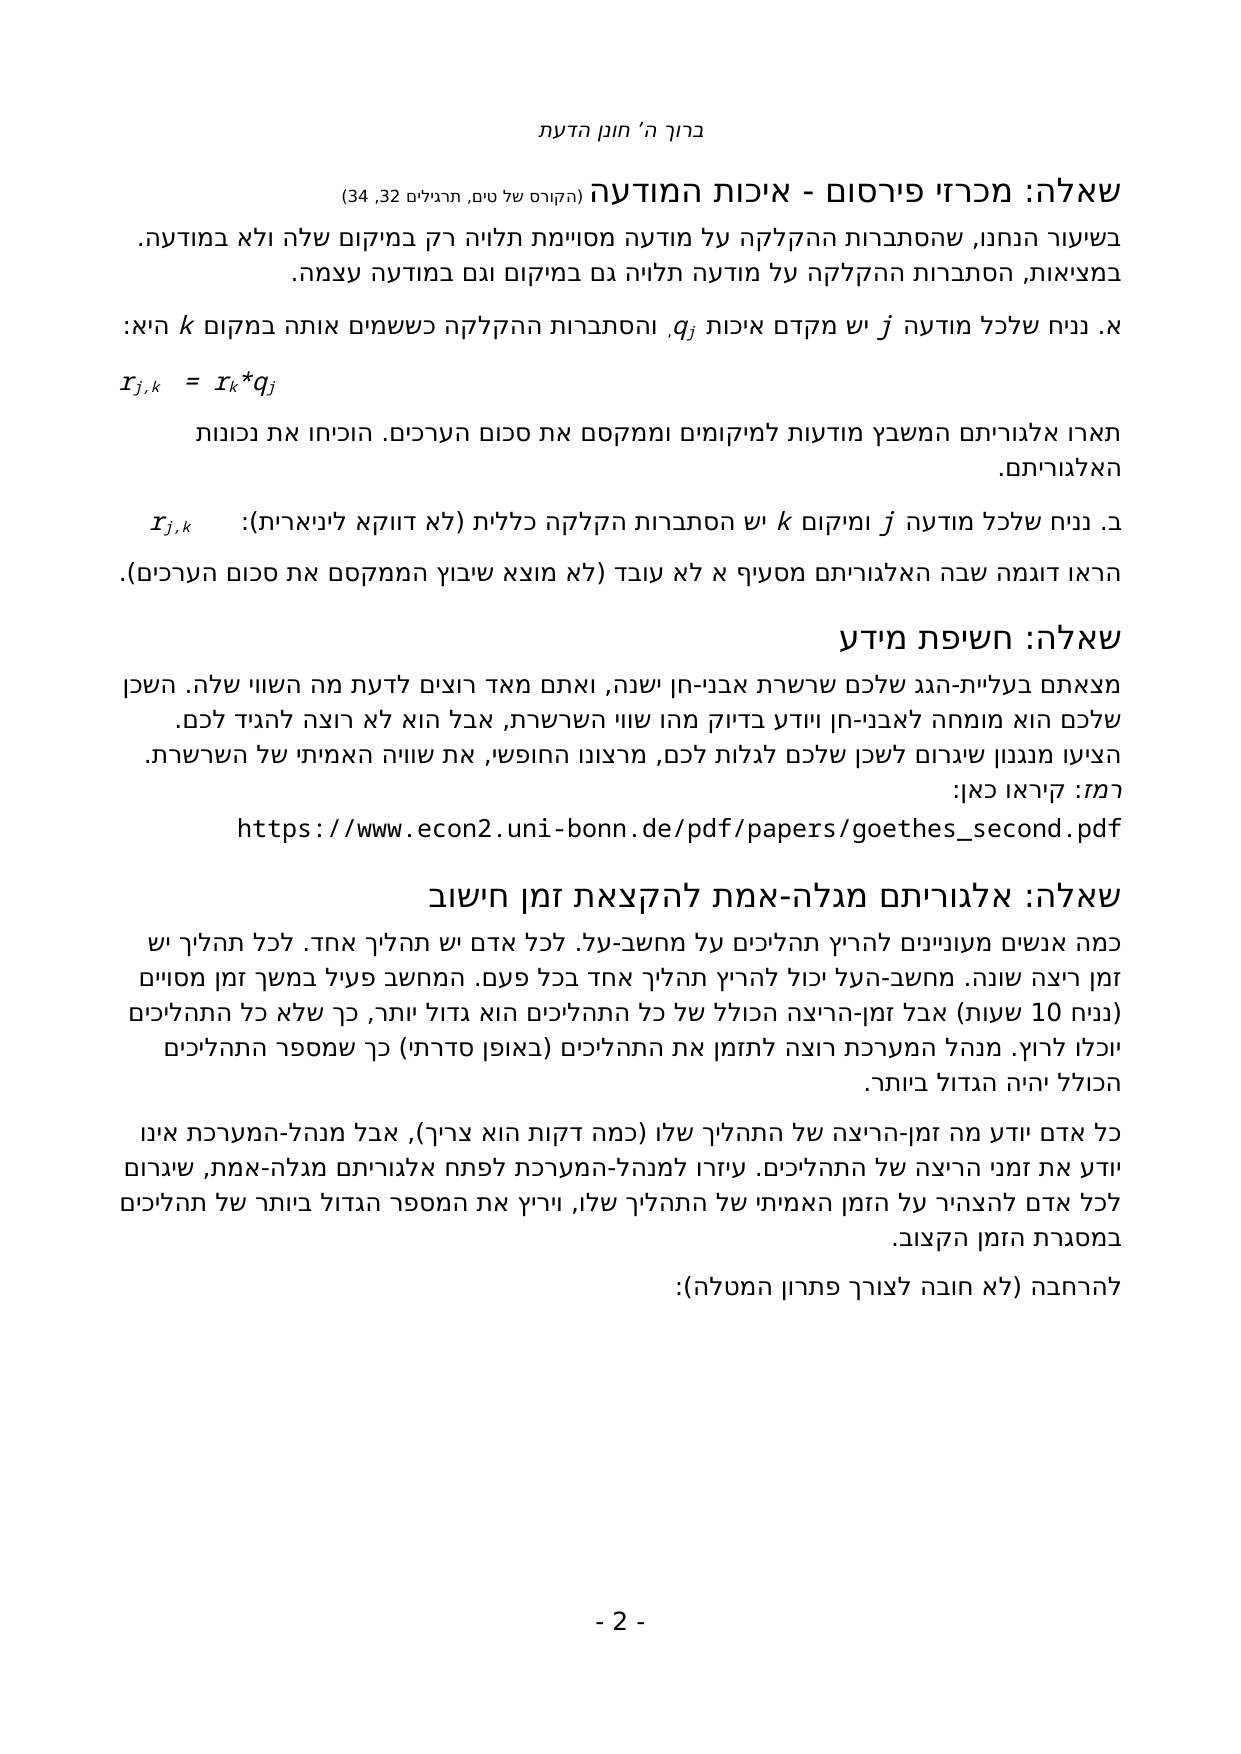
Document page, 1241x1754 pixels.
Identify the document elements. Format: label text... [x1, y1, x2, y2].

text מצאתם בעליית-הגג שלכם שרשרת אבני-חן ישנה, ואתם מאד רוצים לדעת מה השווי שלה. השכן שלכם הוא מומחה לאבני-חן ויודע בדיוק מהו שווי השרשרת, אבל הוא לא רוצה להגיד לכם. הציעו מנגנון שיגרום לשכן שלכם לגלות לכם, מרצונו החופשי, את שוויה האמיתי של השרשרת. רמז: קיראו כאן: https://www.econ2.uni-bonn.de/pdf/papers/goethes_second.pdf [118, 670, 1122, 845]
text בשיעור הנחנו, שהסתברות ההקלקה על מודעה מסויימת תלויה רק במיקום שלה ולא במודעה. במציאות, הסתברות ההקלקה על מודעה תלויה גם במיקום וגם במודעה עצמה. [118, 223, 1122, 287]
text תארו אלגוריתם המשבץ מודעות למיקומים וממקסם את סכום הערכים. הוכיחו את נכונות האלגוריתם. [118, 419, 1122, 483]
subtitle שאלה: אלגוריתם מגלה-אמת להקצאת זמן חישוב [118, 877, 1122, 916]
text א. נניח שלכל מודעה j יש מקדם איכות qj, והסתברות ההקלקה כששמים אותה במקום k היא: [118, 308, 1122, 342]
text ב. נניח שלכל מודעה j ומיקום k יש הסתברות הקלקה כללית (לא דווקא ליניארית): rj,k [118, 503, 1122, 537]
text להרחבה (לא חובה לצורך פתרון המטלה): [118, 1272, 1122, 1301]
text כל אדם יודע מה זמן-הריצה של התהליך שלו (כמה דקות הוא צריך), אבל מנהל-המערכת אינו יודע את זמני הריצה של התהליכים. עיזרו למנהל-המערכת לפתח אלגוריתם מגלה-אמת, שיגרום לכל אדם להצהיר על הזמן האמיתי של התהליך שלו, ויריץ את המספר הגדול ביותר של תהליכים במסגרת הזמן הקצוב. [118, 1118, 1122, 1252]
subtitle שאלה: חשיפת מידע [118, 619, 1122, 657]
subtitle שאלה: מכרזי פירסום - איכות המודעה (הקורס של טים, תרגילים 32, 34) [118, 172, 1122, 211]
text כמה אנשים מעוניינים להריץ תהליכים על מחשב-על. לכל אדם יש תהליך אחד. לכל תהליך יש זמן ריצה שונה. מחשב-העל יכול להריץ תהליך אחד בכל פעם. המחשב פעיל במשך זמן מסויים (נניח 10 שעות) אבל זמן-הריצה הכולל של כל התהליכים הוא גדול יותר, כך שלא כל התהליכים יוכלו לרוץ. מנהל המערכת רוצה לתזמן את התהליכים (באופן סדרתי) כך שמספר התהליכים הכולל יהיה הגדול ביותר. [118, 928, 1122, 1097]
text הראו דוגמה שבה האלגוריתם מסעיף א לא עובד (לא מוצא שיבוץ הממקסם את סכום הערכים). [118, 559, 1122, 588]
text rj,k = rk*qj [118, 363, 1122, 397]
